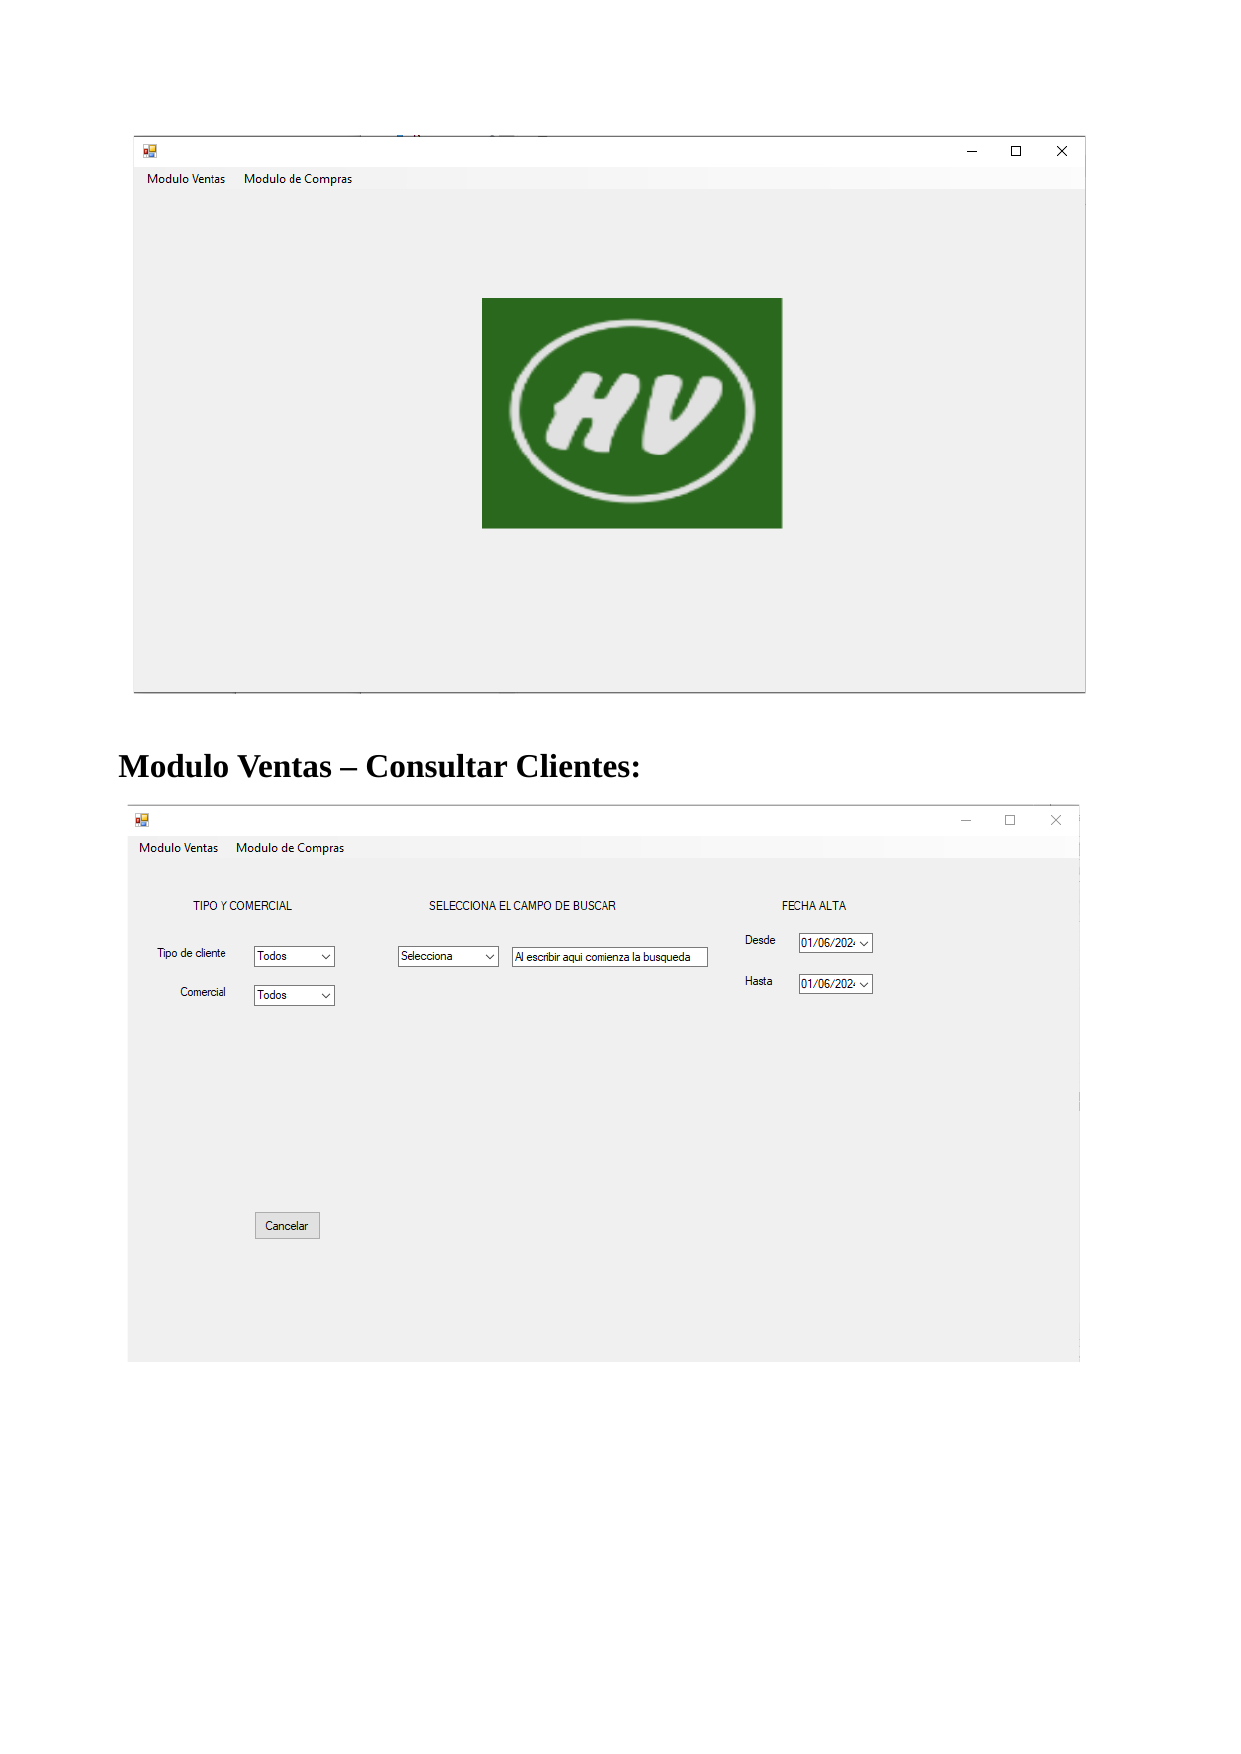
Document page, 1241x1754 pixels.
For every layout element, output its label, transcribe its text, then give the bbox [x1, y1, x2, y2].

picture [133, 135, 1086, 694]
text Modulo Ventas – Consultar Clientes: [118, 746, 1122, 784]
picture [127, 804, 1080, 1362]
